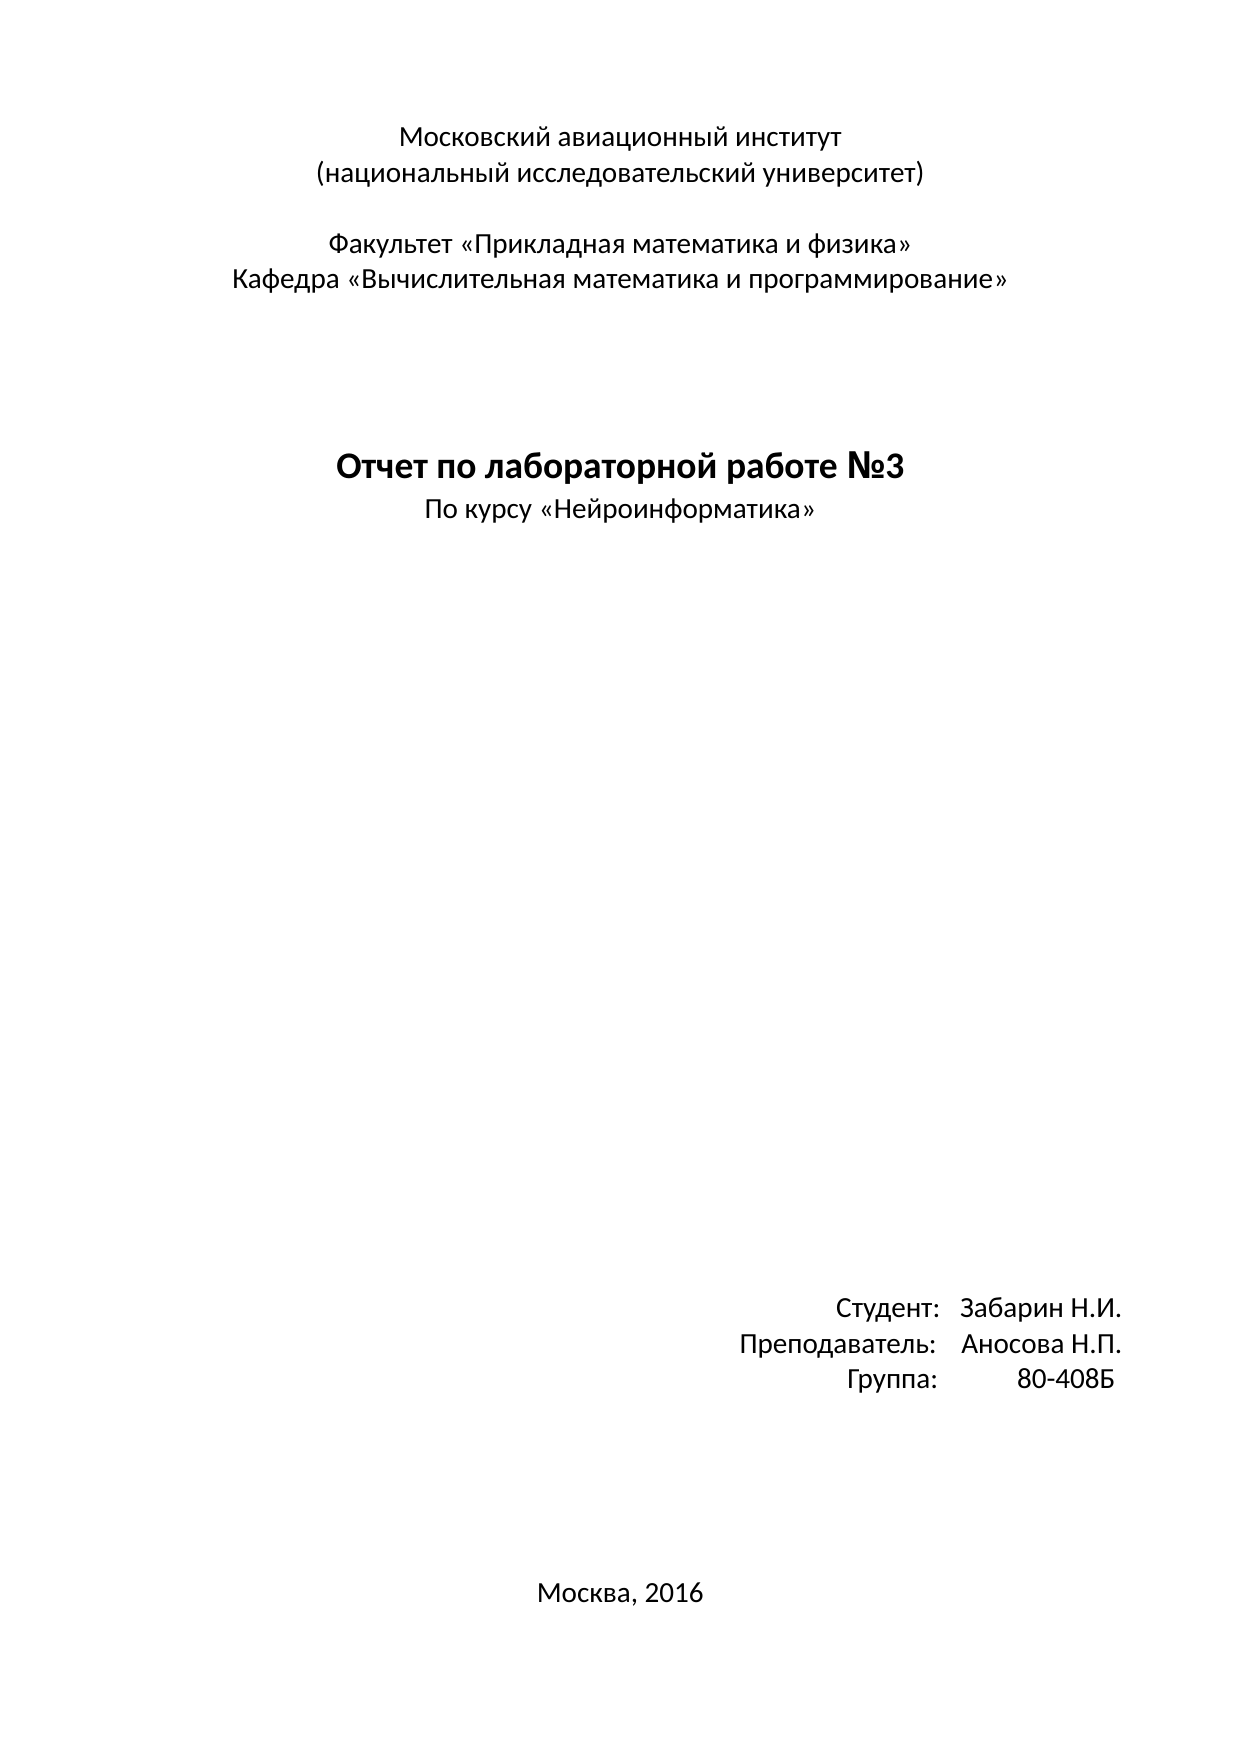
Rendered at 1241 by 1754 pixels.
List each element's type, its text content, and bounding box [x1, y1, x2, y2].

text Преподаватель: Аносова Н.П. [487, 1325, 1122, 1360]
text Отчет по лабораторной работе №3 [118, 439, 1122, 490]
text Группа: 80-408Б [634, 1360, 1122, 1396]
text Кафедра «Вычислительная математика и программирование» [118, 261, 1122, 296]
text Москва, 2016 [118, 1574, 1122, 1610]
text По курсу «Нейроинформатика» [118, 490, 1122, 525]
text Cтудент: Забарин Н.И. [487, 1289, 1122, 1325]
text (национальный исследовательский университет) [118, 154, 1122, 189]
text Факультет «Прикладная математика и физика» [118, 225, 1122, 261]
text Московский авиационный институт [118, 118, 1122, 154]
